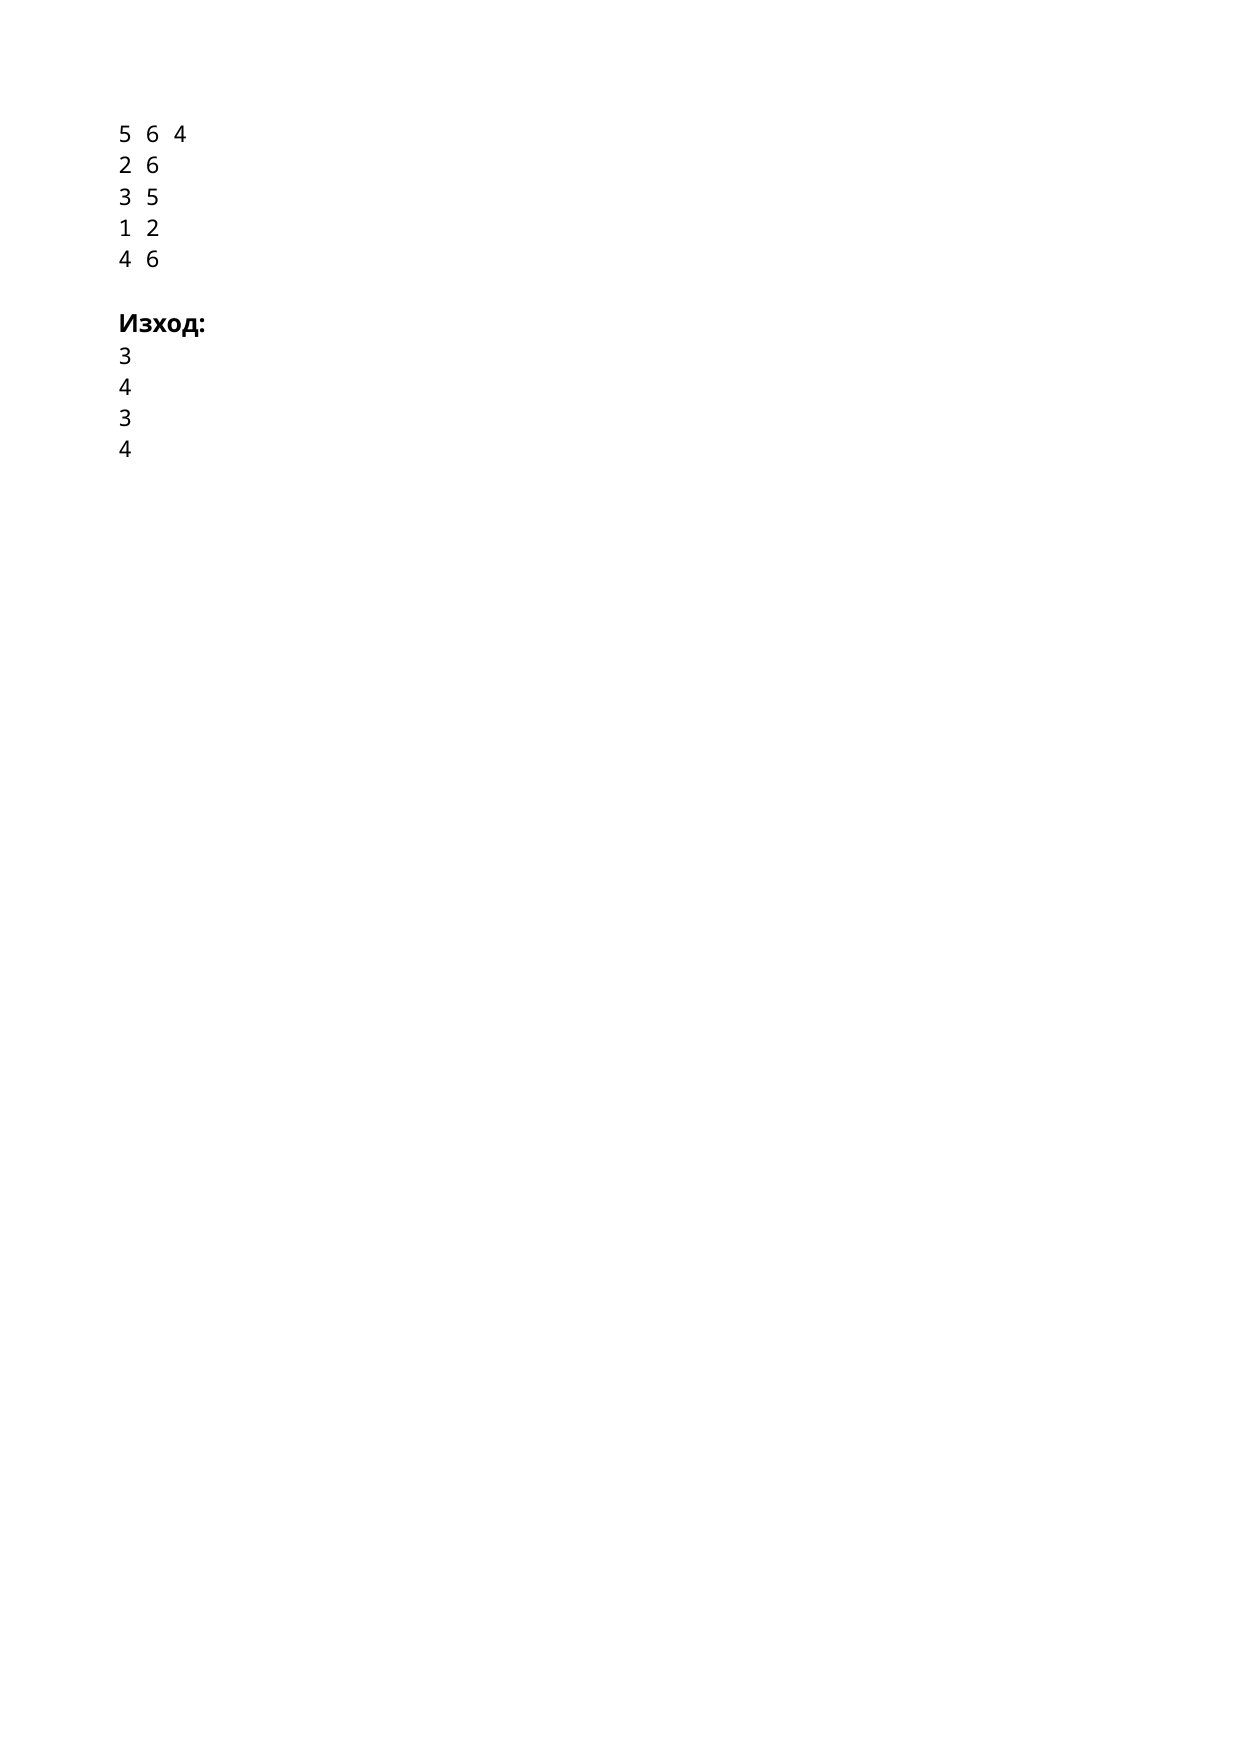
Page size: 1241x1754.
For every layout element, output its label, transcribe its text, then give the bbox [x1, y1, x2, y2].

text 3 [118, 402, 1122, 433]
text 4 [118, 433, 1122, 465]
text 3 5 [118, 181, 1122, 212]
text 5 6 4 [118, 118, 1122, 149]
text 4 6 [118, 243, 1122, 274]
text 3 [118, 340, 1122, 371]
text 4 [118, 371, 1122, 402]
text 1 2 [118, 212, 1122, 243]
text Изход: [118, 306, 1122, 340]
text 2 6 [118, 149, 1122, 181]
